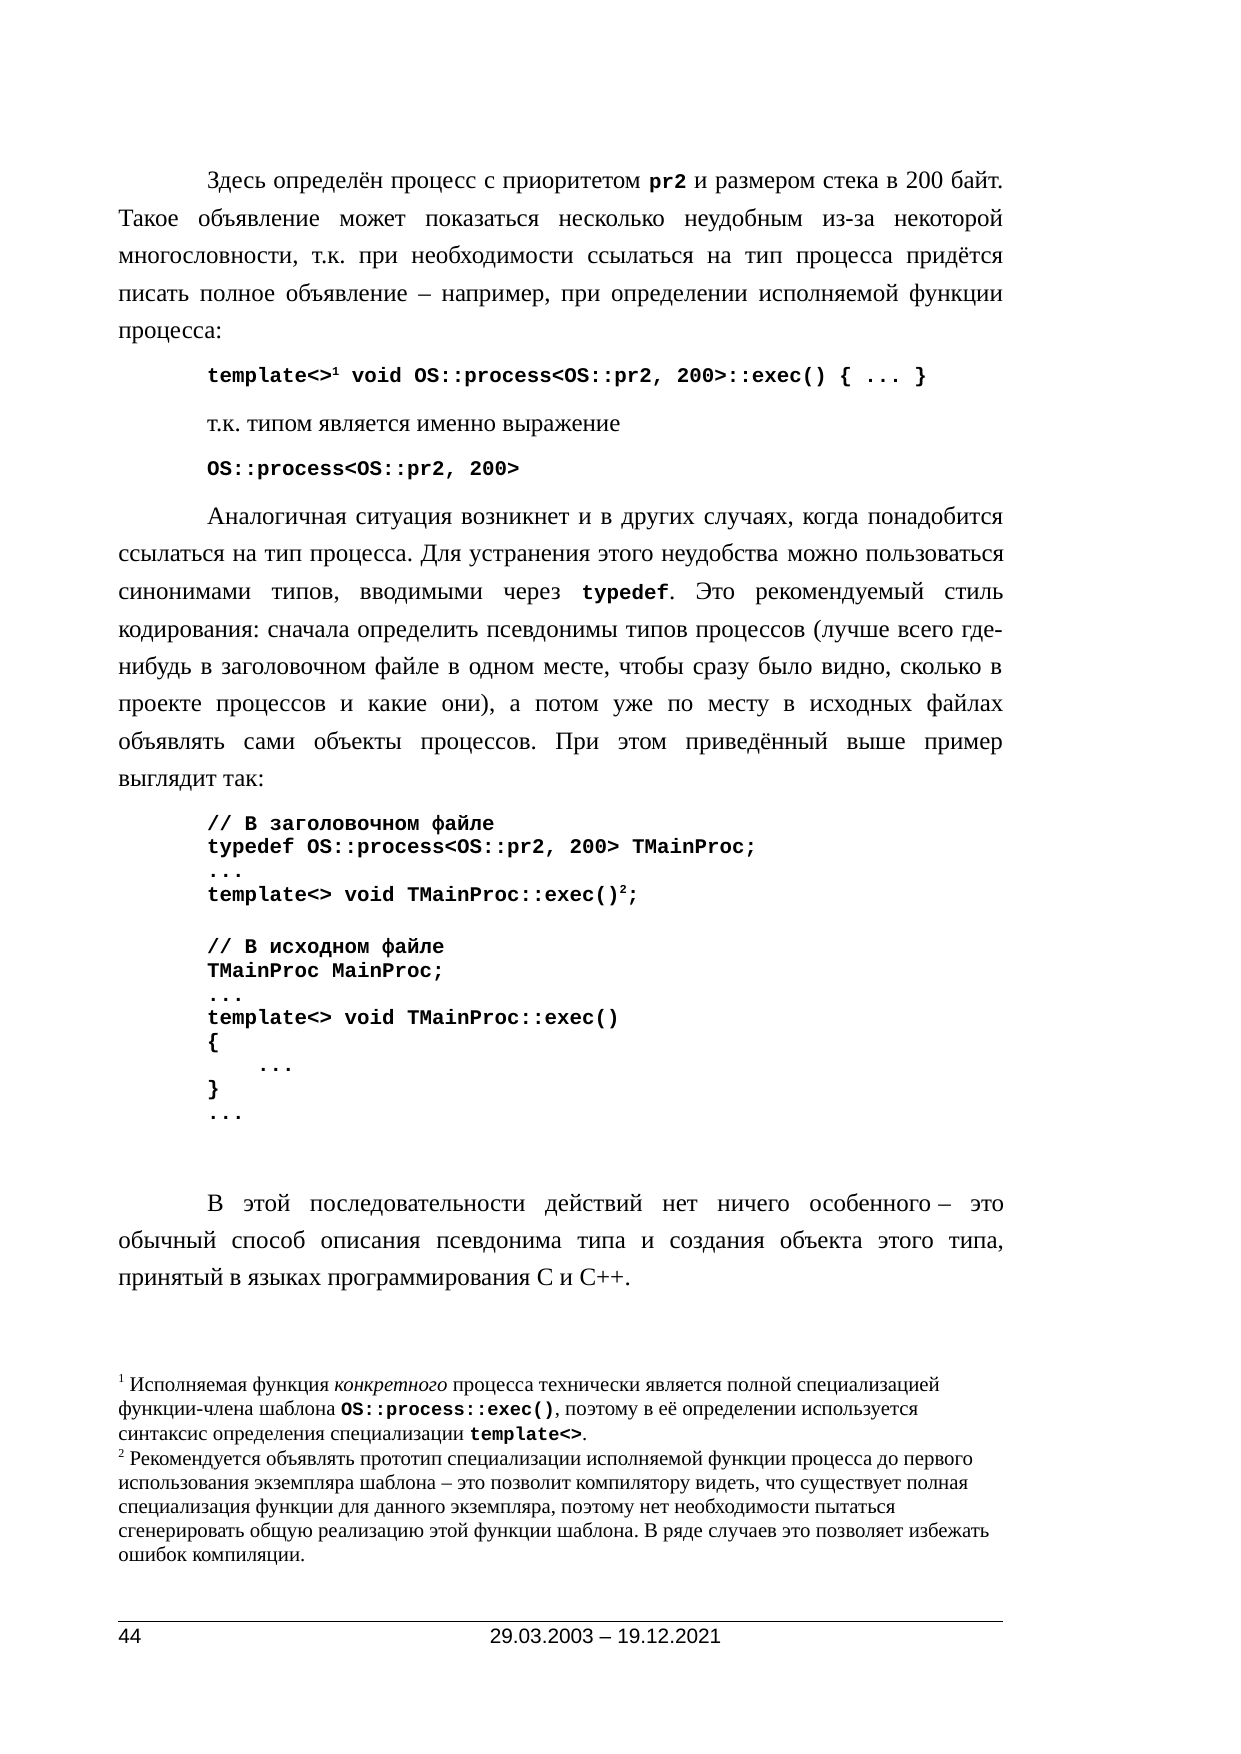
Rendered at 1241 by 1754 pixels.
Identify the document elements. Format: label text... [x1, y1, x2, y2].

text template<> void TMainProc::exec() [118, 1007, 1004, 1031]
text В этой последовательности действий нет ничего особенного – это обычный способ описания псевдонима типа и создания объекта этого типа, принятый в языках программирования С и С++. [118, 1188, 1004, 1291]
text ... [118, 1054, 1004, 1078]
text // В исходном файле [118, 936, 1004, 960]
text т.к. типом является именно выражение [118, 408, 1004, 437]
text template<> void OS::process<OS::pr2, 200>::exec() { ... } [118, 365, 1004, 389]
text ... [118, 983, 1004, 1007]
text { [118, 1031, 1004, 1054]
text Аналогичная ситуация возникнет и в других случаях, когда понадобится ссылаться на тип процесса. Для устранения этого неудобства можно пользоваться синонимами типов, вводимыми через typedef. Это рекомендуемый стиль кодирования: сначала определить псевдонимы типов процессов (лучше всего где-нибудь в заголовочном файле в одном месте, чтобы сразу было видно, сколько в проекте процессов и какие они), а потом уже по месту в исходных файлах объявлять сами объекты процессов. При этом приведённый выше пример выглядит так: [118, 501, 1004, 792]
text Рекомендуется объявлять прототип специализации исполняемой функции процесса до первого использования экземпляра шаблона – это позволит компилятору видеть, что существует полная специализация функции для данного экземпляра, поэтому нет необходимости пытаться сгенерировать общую реализацию этой функции шаблона. В ряде случаев это позволяет избежать ошибок компиляции. [118, 1446, 1004, 1566]
text Исполняемая функция конкретного процесса технически является полной специализацией функции-члена шаблона OS::process::exec(), поэтому в её определении используется синтаксис определения специализации template<>. [118, 1372, 1004, 1446]
text ... [118, 860, 1004, 884]
text Здесь определён процесс с приоритетом pr2 и размером стека в 200 байт. Такое объявление может показаться несколько неудобным из-за некоторой многословности, т.к. при необходимости ссылаться на тип процесса придётся писать полное объявление – например, при определении исполняемой функции процесса: [118, 165, 1004, 344]
text TMainProc MainProc; [118, 960, 1004, 983]
text template<> void TMainProc::exec(); [118, 884, 1004, 907]
text OS::process<OS::pr2, 200> [118, 458, 1004, 482]
text typedef OS::process<OS::pr2, 200> TMainProc; [118, 837, 1004, 860]
text } [118, 1078, 1004, 1102]
text ... [118, 1102, 1004, 1125]
text // В заголовочном файле [118, 813, 1004, 837]
